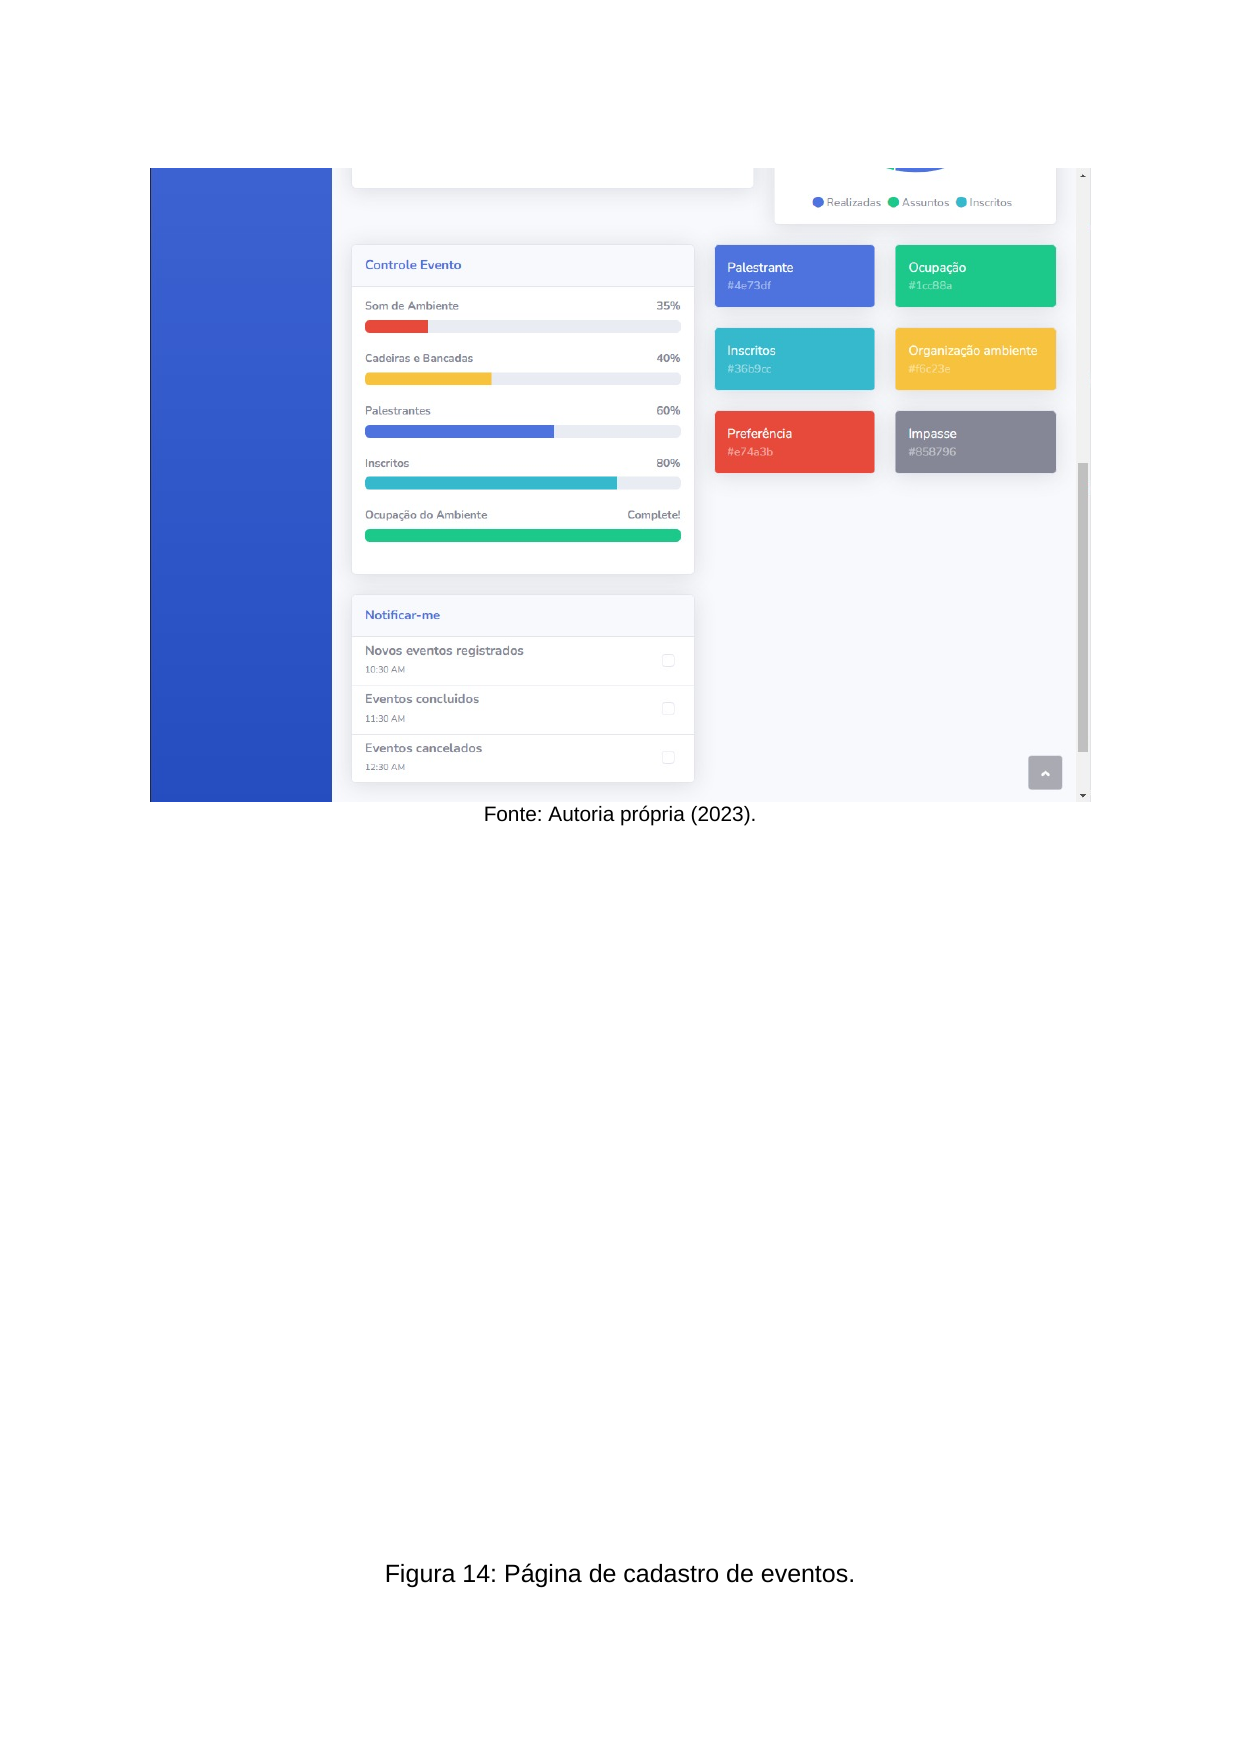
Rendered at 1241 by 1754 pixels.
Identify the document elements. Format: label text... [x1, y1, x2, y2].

text Fonte: Autoria própria (2023). [150, 802, 1090, 826]
picture [150, 168, 1091, 802]
text [150, 150, 1090, 168]
text Figura 14: Página de cadastro de eventos. [150, 1559, 1090, 1588]
